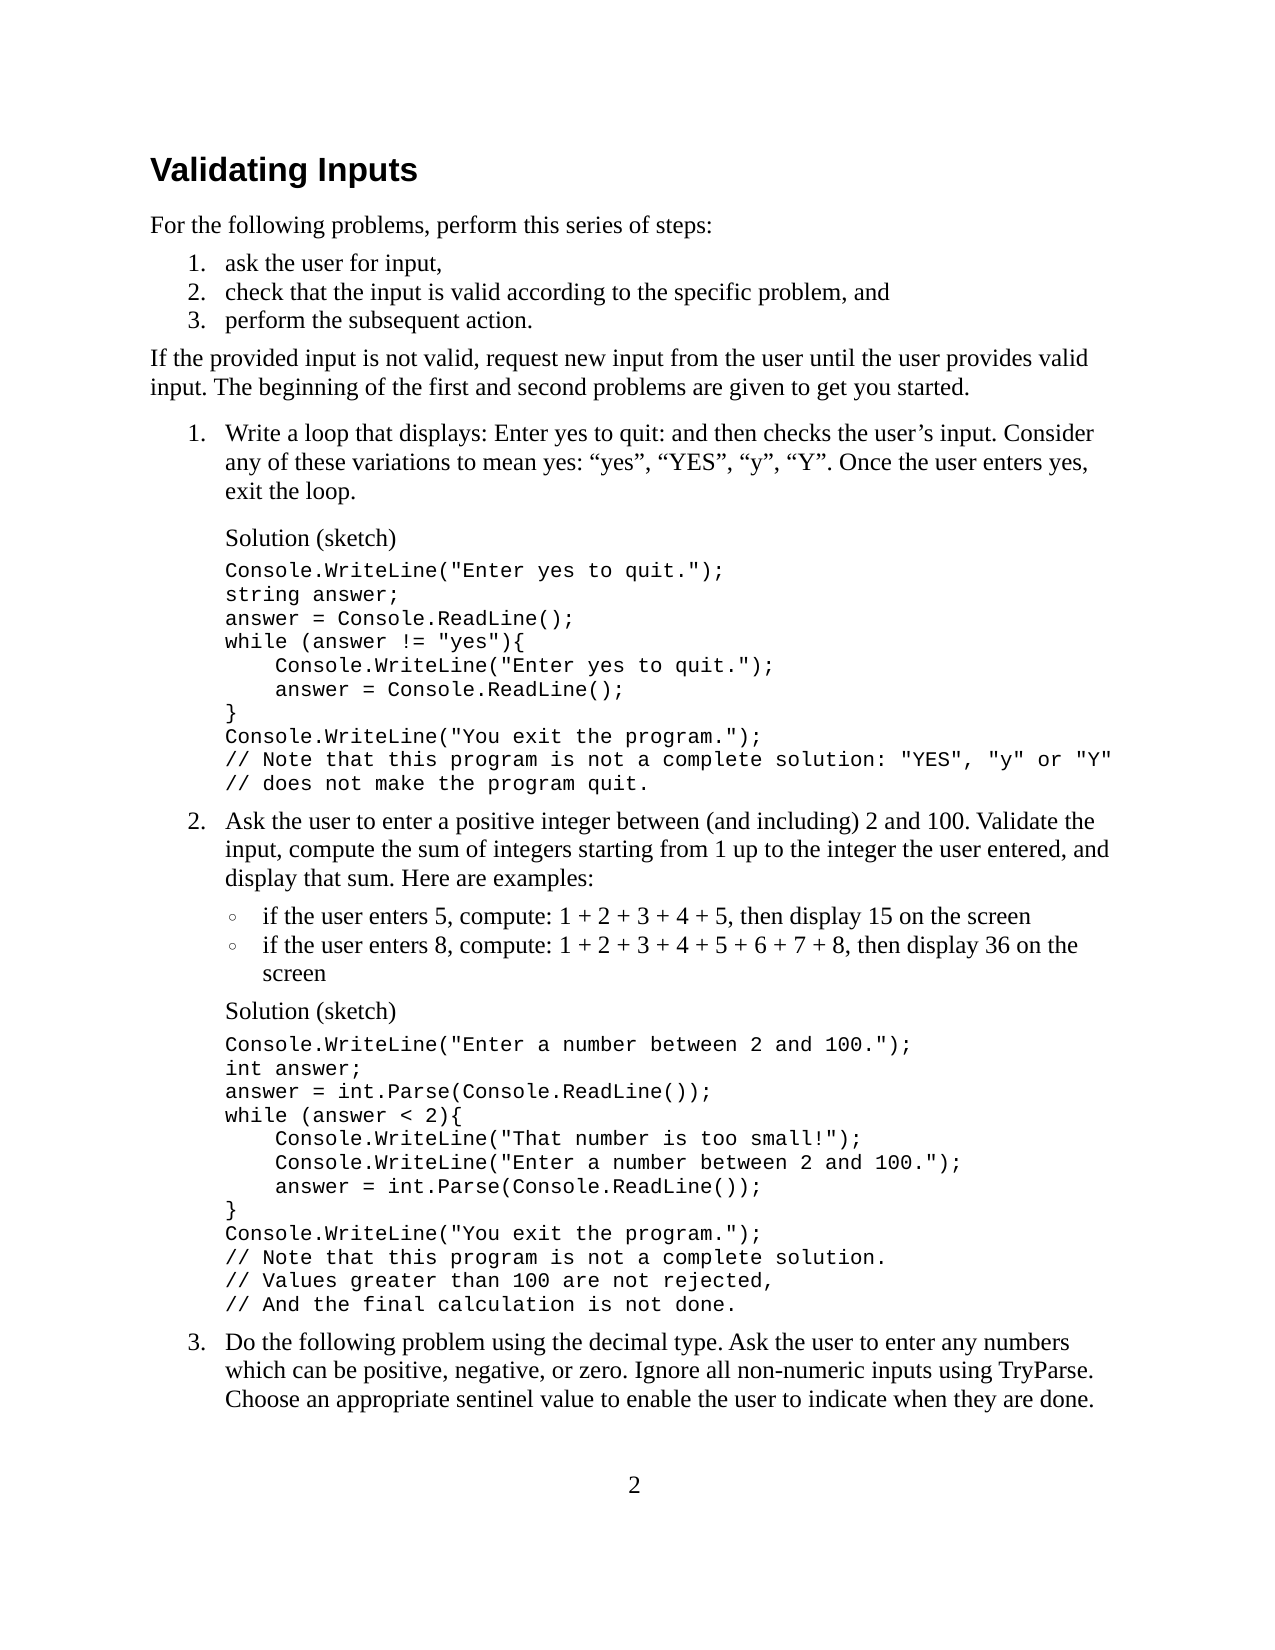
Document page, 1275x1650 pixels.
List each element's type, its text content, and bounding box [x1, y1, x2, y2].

list // Note that this program is not a complete solution: "YES", "y" or "Y" [187, 749, 1125, 773]
list if the user enters 8, compute: 1 + 2 + 3 + 4 + 5 + 6 + 7 + 8, then display 36 on the screen [225, 930, 1125, 987]
list // Values greater than 100 are not rejected, [187, 1270, 1125, 1294]
list string answer; [187, 584, 1125, 608]
list answer = Console.ReadLine(); [187, 608, 1125, 631]
list } [187, 1199, 1125, 1223]
text If the provided input is not valid, request new input from the user until the user provides valid input. The beginning of the first and second problems are given to get you started. [150, 343, 1125, 401]
list answer = int.Parse(Console.ReadLine()); [187, 1081, 1125, 1105]
list if the user enters 5, compute: 1 + 2 + 3 + 4 + 5, then display 15 on the screen [225, 901, 1125, 930]
list } [187, 702, 1125, 726]
list Console.WriteLine("That number is too small!"); [187, 1128, 1125, 1152]
list // Note that this program is not a complete solution. [187, 1247, 1125, 1270]
subtitle Validating Inputs [150, 150, 1125, 189]
list // does not make the program quit. [187, 773, 1125, 797]
list answer = Console.ReadLine(); [187, 678, 1125, 702]
list check that the input is valid according to the specific problem, and [187, 277, 1125, 305]
list Console.WriteLine("Enter a number between 2 and 100."); [187, 1034, 1125, 1057]
list while (answer < 2){ [187, 1105, 1125, 1128]
text For the following problems, perform this series of steps: [150, 210, 1125, 239]
list Console.WriteLine("You exit the program."); [187, 726, 1125, 749]
list Ask the user to enter a positive integer between (and including) 2 and 100. Validate the input, compute the sum of integers starting from 1 up to the integer the user entered, and display that sum. Here are examples: [187, 806, 1125, 892]
list Console.WriteLine("Enter yes to quit."); [187, 655, 1125, 678]
list int answer; [187, 1057, 1125, 1081]
list perform the subsequent action. [187, 305, 1125, 334]
list answer = int.Parse(Console.ReadLine()); [187, 1176, 1125, 1199]
list Console.WriteLine("Enter yes to quit."); [187, 560, 1125, 584]
list ask the user for input, [187, 248, 1125, 277]
list Solution (sketch) [187, 523, 1125, 551]
list Console.WriteLine("Enter a number between 2 and 100."); [187, 1152, 1125, 1176]
list Solution (sketch) [187, 996, 1125, 1025]
list Write a loop that displays: Enter yes to quit: and then checks the user’s input. Consider any of these variations to mean yes: “yes”, “YES”, “y”, “Y”. Once the user enters yes, exit the loop. [187, 418, 1125, 505]
list Do the following problem using the decimal type. Ask the user to enter any numbers which can be positive, negative, or zero. Ignore all non-numeric inputs using TryParse. Choose an appropriate sentinel value to enable the user to indicate when they are done. [187, 1327, 1125, 1413]
list // And the final calculation is not done. [187, 1294, 1125, 1318]
list while (answer != "yes"){ [187, 631, 1125, 655]
list Console.WriteLine("You exit the program."); [187, 1223, 1125, 1247]
